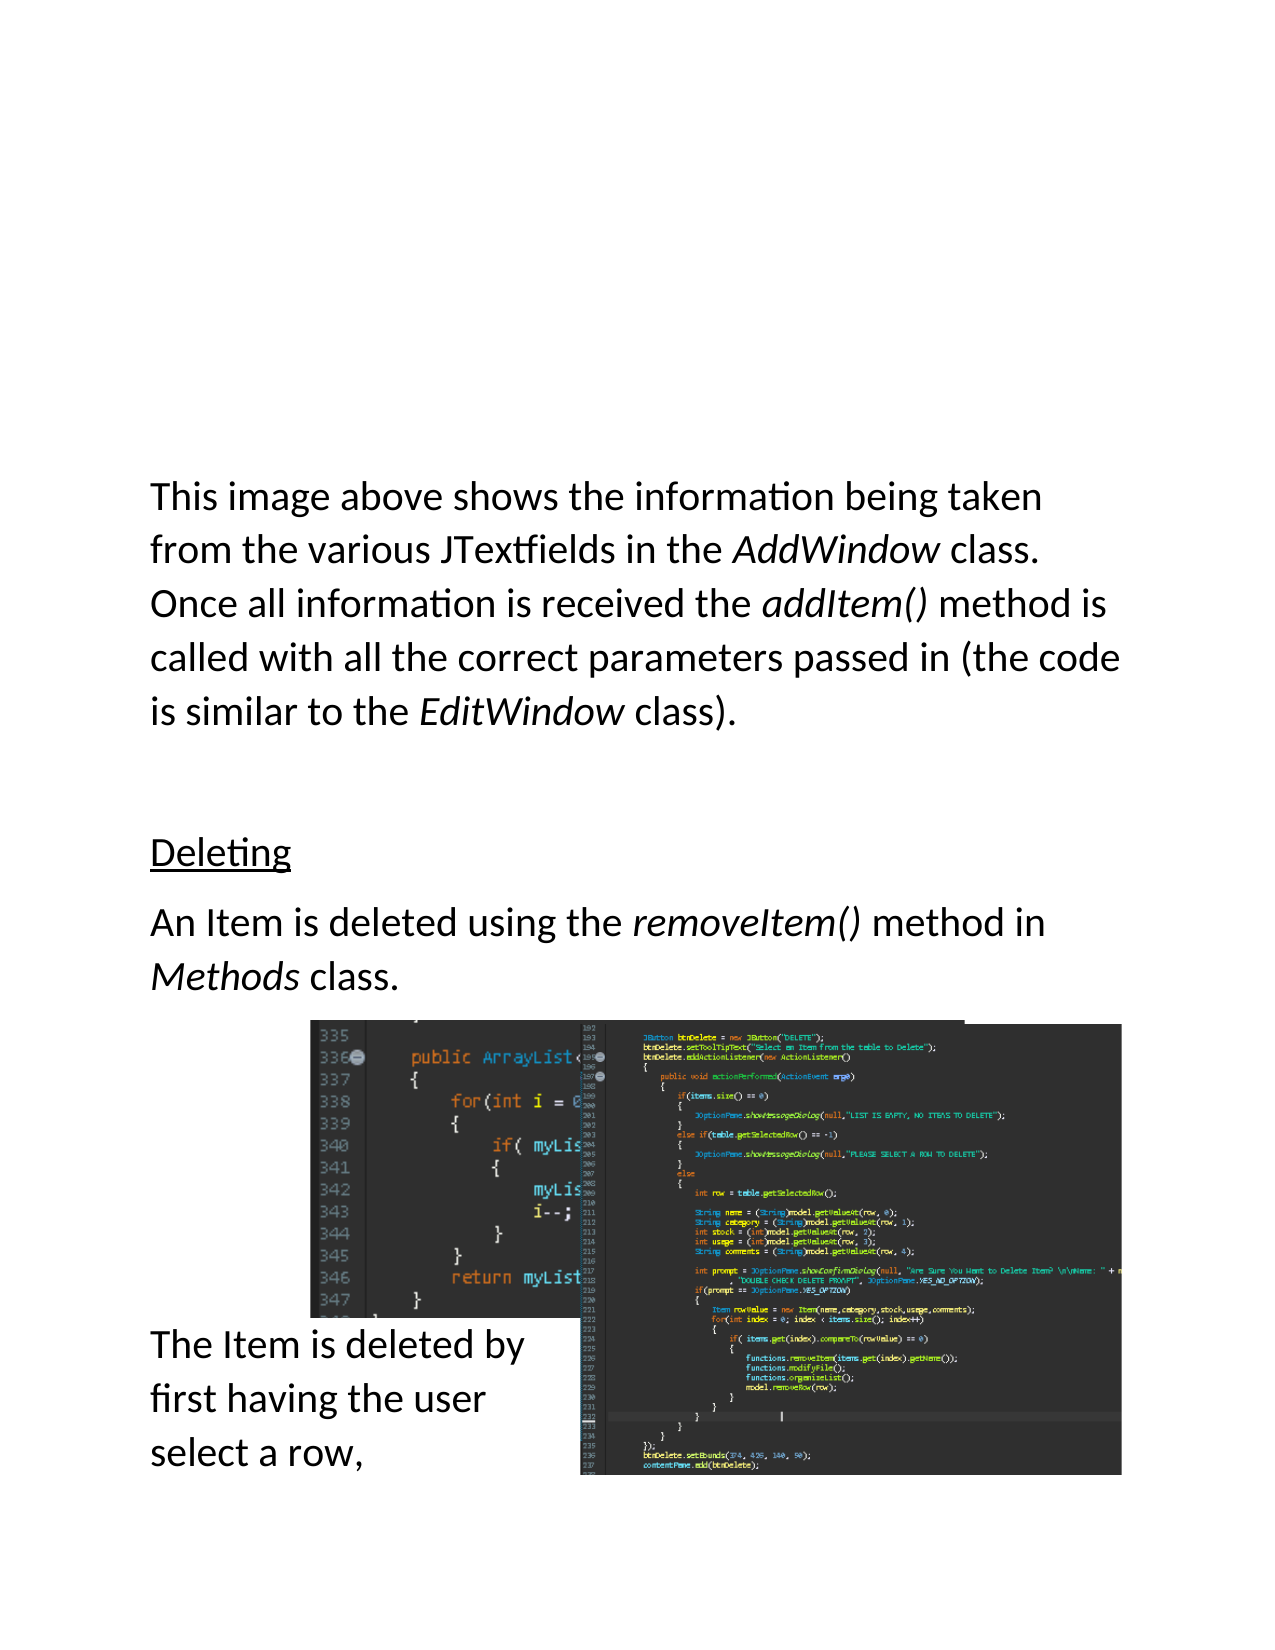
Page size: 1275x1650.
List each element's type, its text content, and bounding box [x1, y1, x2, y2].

text The Item is deleted by first having the user select a row, [150, 1021, 1125, 1477]
text An Item is deleted using the removeItem() method in Methods class. [150, 896, 1125, 1001]
text This image above shows the information being taken from the various JTextfields in the AddWindow class. Once all information is received the addItem() method is called with all the correct parameters passed in (the code is similar to the EditWindow class). [150, 469, 1125, 736]
text Deleting [150, 826, 1125, 877]
